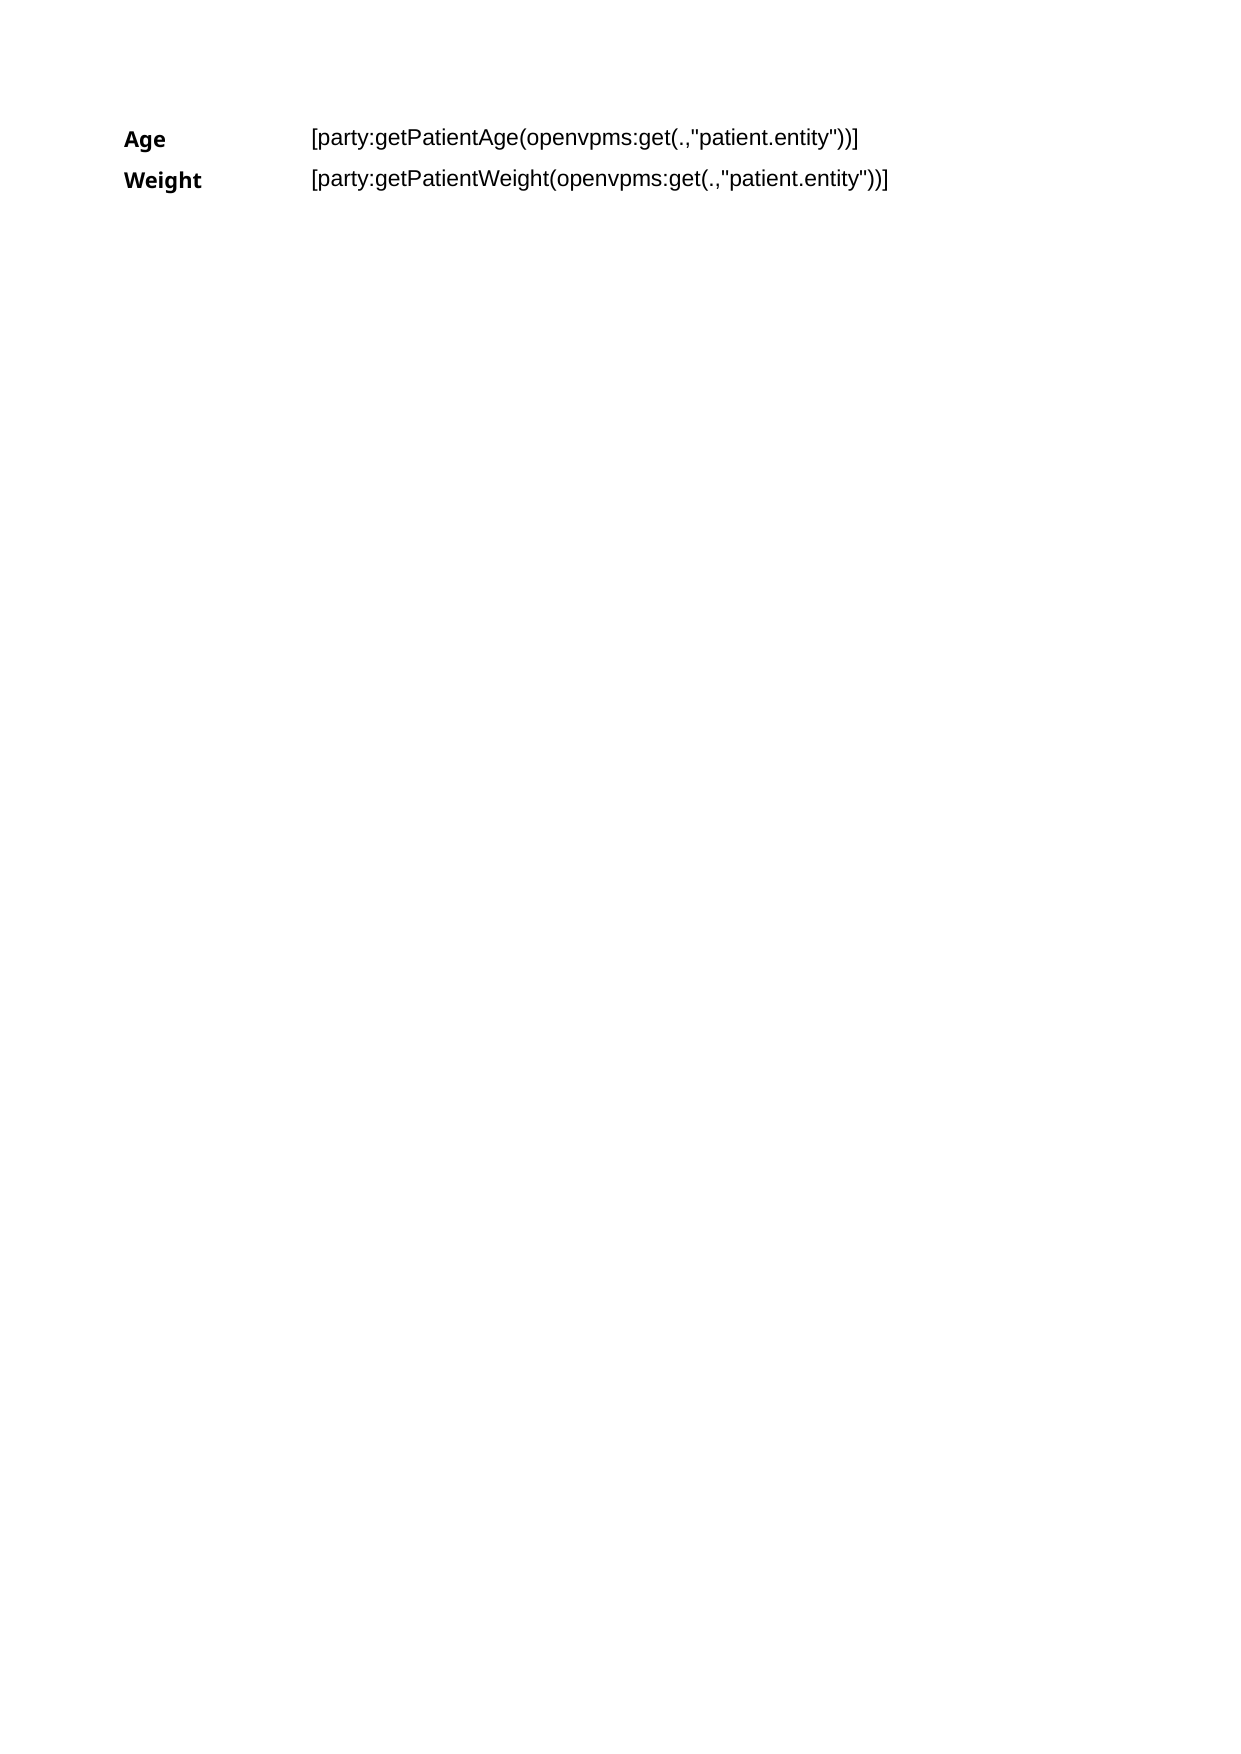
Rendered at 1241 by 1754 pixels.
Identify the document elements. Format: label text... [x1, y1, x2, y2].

table_cell [party:getPatientAge(openvpms:get(.,"patient.entity"))] [306, 118, 1123, 159]
table_cell Weight [118, 159, 306, 201]
table_cell [party:getPatientWeight(openvpms:get(.,"patient.entity"))] [306, 159, 1123, 201]
table_cell Age [118, 118, 306, 159]
